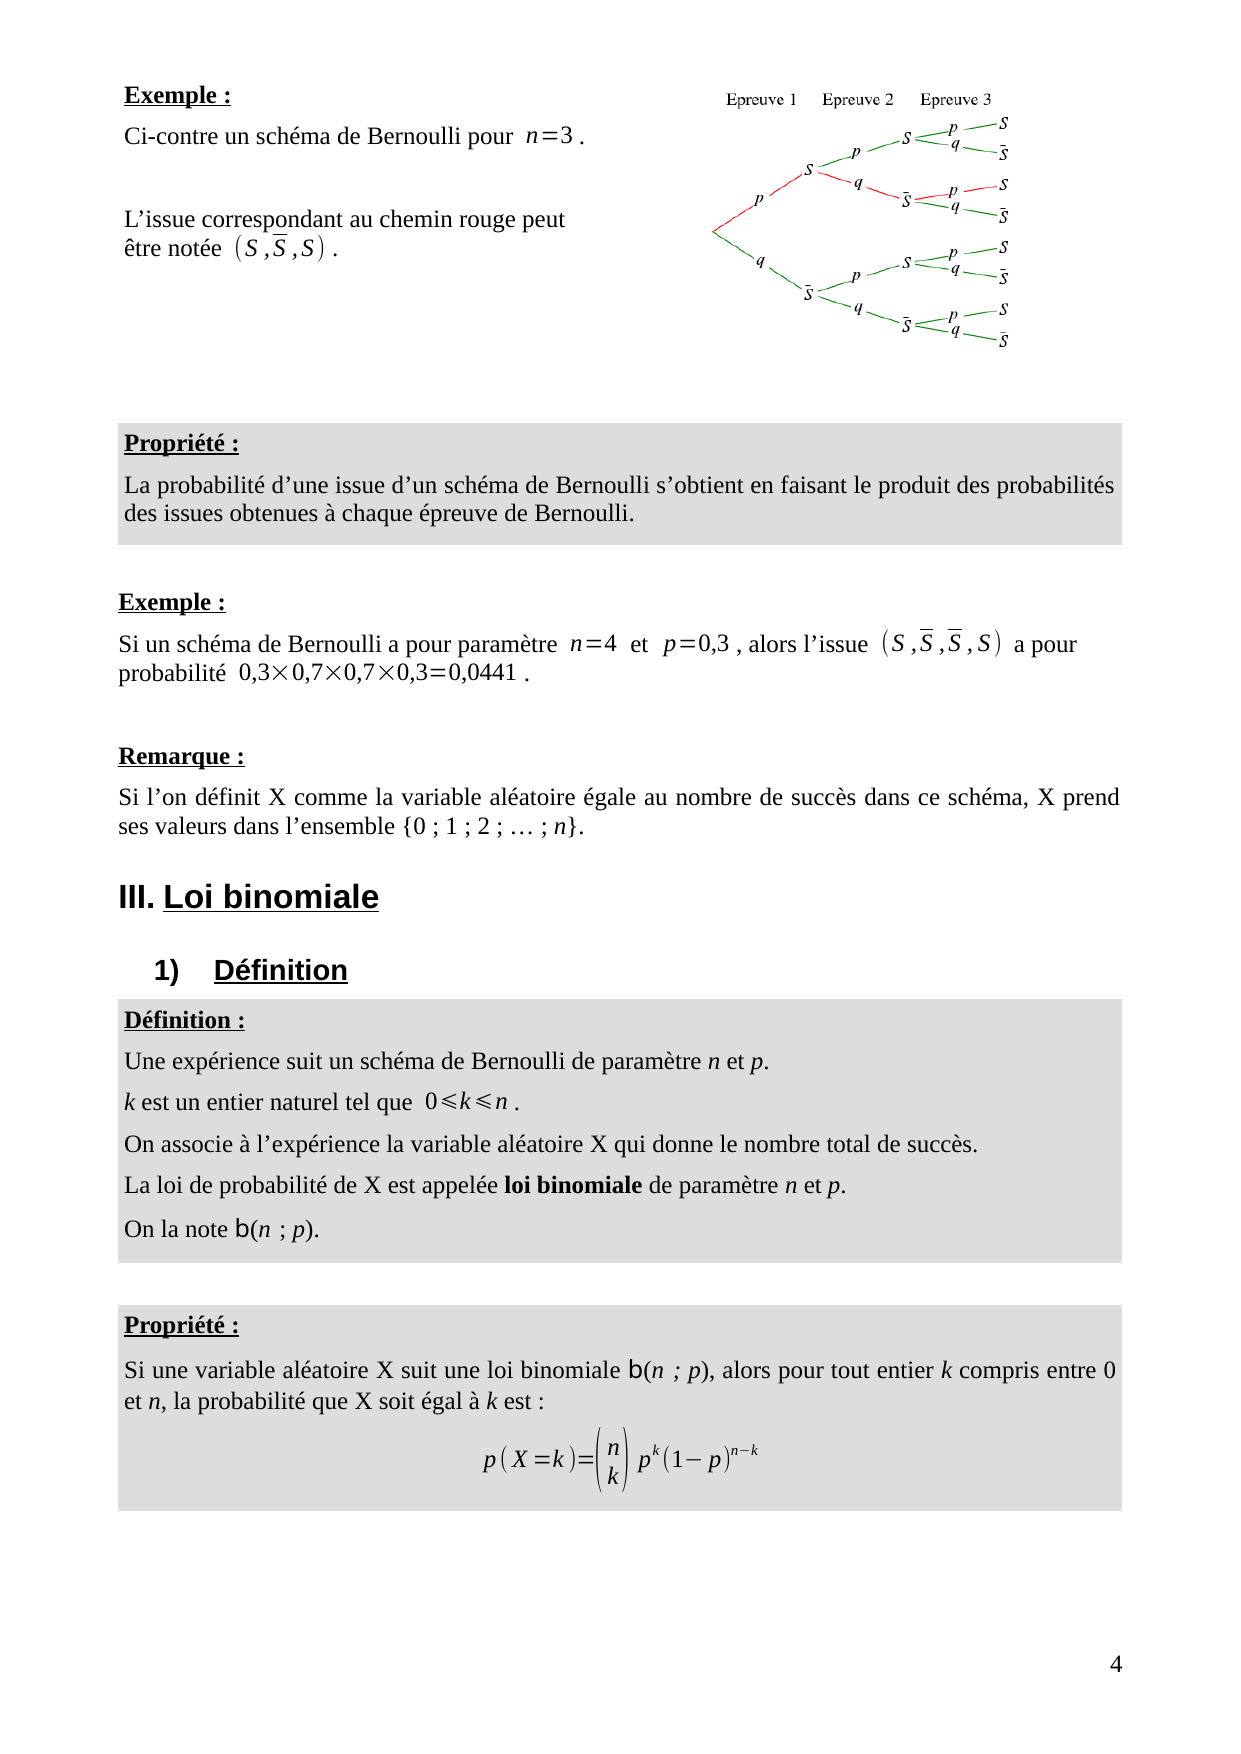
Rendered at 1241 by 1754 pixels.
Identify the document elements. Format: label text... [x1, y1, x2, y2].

subtitle Loi binomiale [118, 877, 1122, 916]
table_header [593, 74, 1123, 381]
table_header Définition : Une expérience suit un schéma de Bernoulli de paramètre n et p. k est un entier naturel tel que . On associe à l’expérience la variable aléatoire X qui donne le nombre total de succès. La loi de probabilité de X est appelée loi binomiale de paramètre n et p. On la note b(n ; p). [118, 999, 1122, 1263]
text Si un schéma de Bernoulli a pour paramètre et , alors l’issue a pour probabilité . [118, 628, 1122, 687]
subtitle Définition [153, 953, 1122, 987]
picture [683, 80, 1033, 362]
text Si l’on définit X comme la variable aléatoire égale au nombre de succès dans ce schéma, X prend ses valeurs dans l’ensemble {0 ; 1 ; 2 ; … ; n}. [118, 782, 1122, 839]
table_header Propriété : Si une variable aléatoire X suit une loi binomiale b(n ; p), alors pour tout entier k compris entre 0 et n, la probabilité que X soit égal à k est : [118, 1305, 1122, 1511]
table_header Propriété : La probabilité d’une issue d’un schéma de Bernoulli s’obtient en faisant le produit des probabilités des issues obtenues à chaque épreuve de Bernoulli. [118, 423, 1122, 545]
table_header Exemple : Ci-contre un schéma de Bernoulli pour . L’issue correspondant au chemin rouge peut être notée . [118, 74, 593, 381]
text Exemple : [118, 587, 1122, 615]
text Remarque : [118, 741, 1122, 769]
